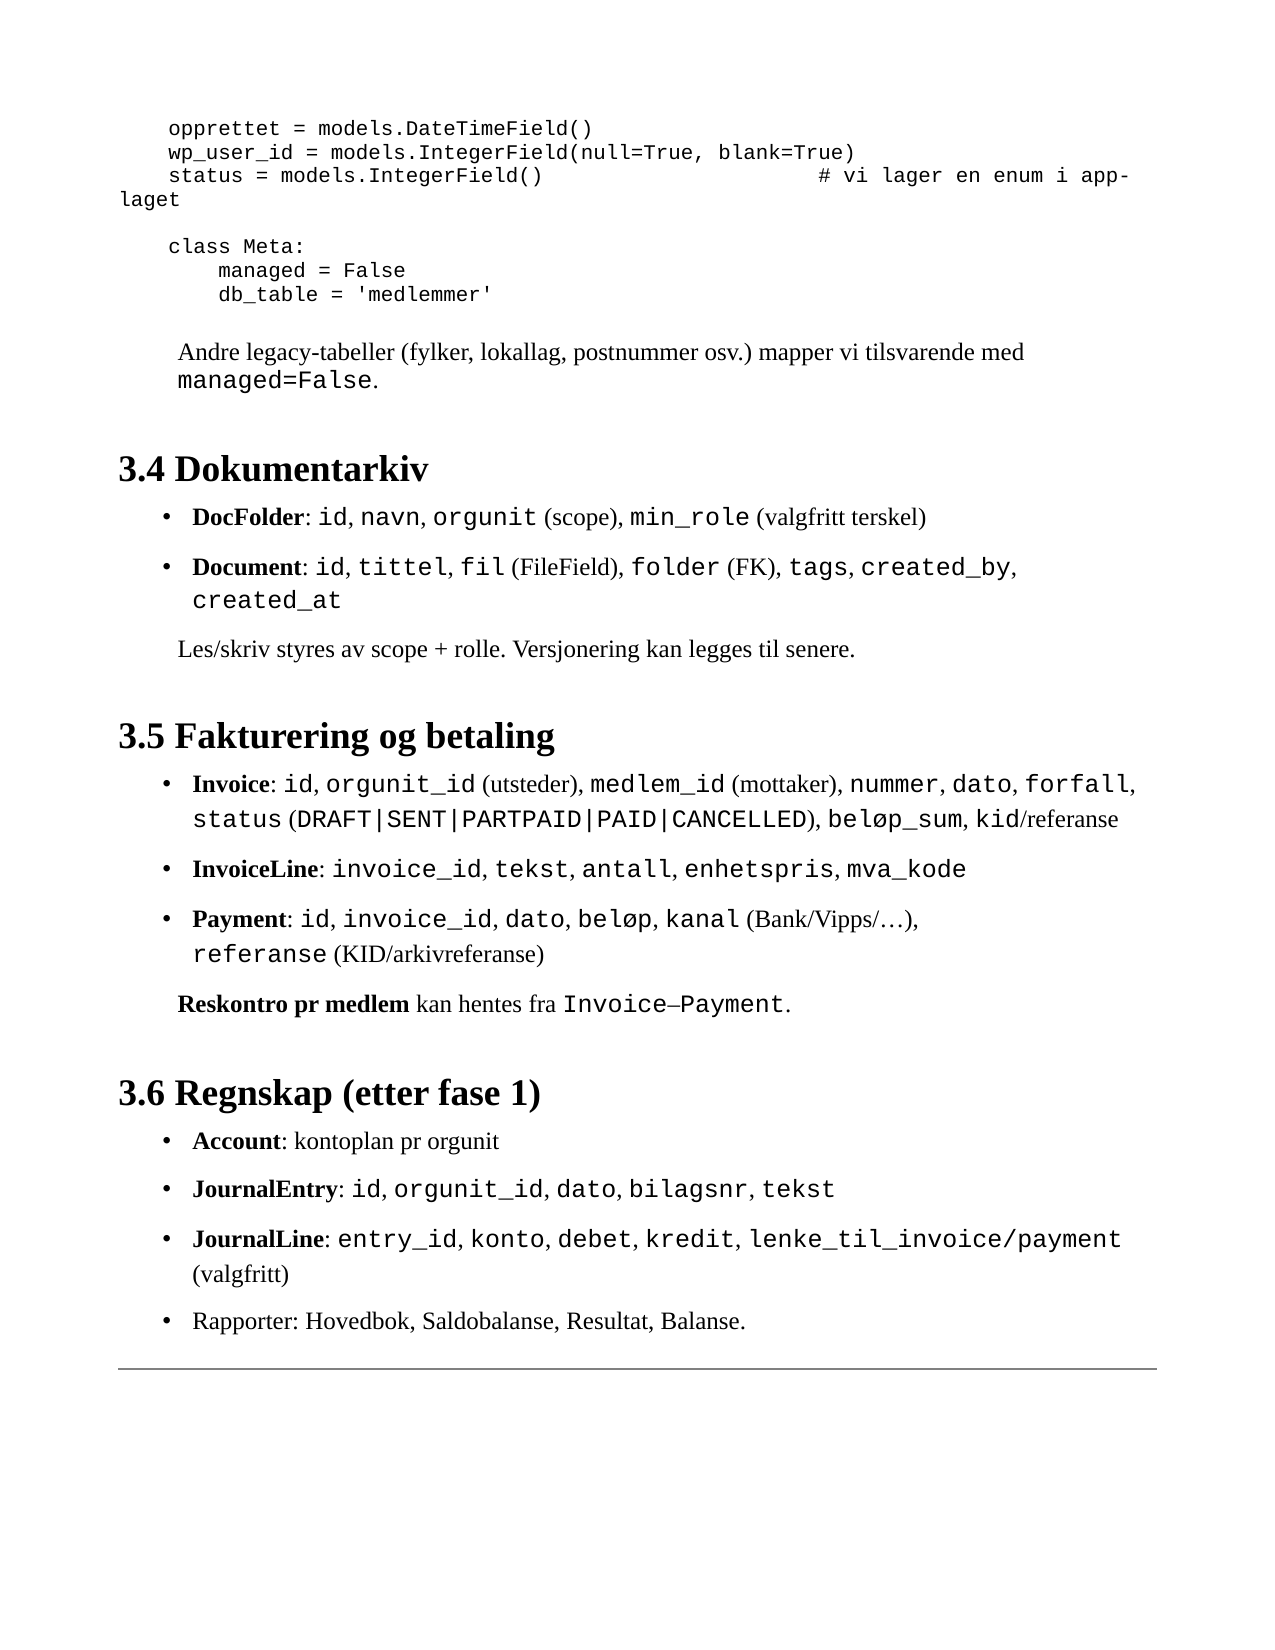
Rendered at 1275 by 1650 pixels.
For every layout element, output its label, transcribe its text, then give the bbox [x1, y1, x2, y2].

list InvoiceLine: invoice_id, tekst, antall, enhetspris, mva_kode [162, 854, 1157, 885]
text status = models.IntegerField() # vi lager en enum i app-laget [118, 165, 1157, 213]
text Andre legacy-tabeller (fylker, lokallag, postnummer osv.) mapper vi tilsvarende med managed=False. [177, 337, 1098, 396]
text wp_user_id = models.IntegerField(null=True, blank=True) [118, 142, 1157, 165]
list Invoice: id, orgunit_id (utsteder), medlem_id (mottaker), nummer, dato, forfall, status (DRAFT|SENT|PARTPAID|PAID|CANCELLED), beløp_sum, kid/referanse [162, 769, 1157, 835]
text Les/skriv styres av scope + rolle. Versjonering kan legges til senere. [177, 634, 1098, 663]
list JournalEntry: id, orgunit_id, dato, bilagsnr, tekst [162, 1174, 1157, 1204]
subtitle 3.5 Fakturering og betaling [118, 713, 1157, 757]
text class Meta: [118, 236, 1157, 260]
list Rapporter: Hovedbok, Saldobalanse, Resultat, Balanse. [162, 1306, 1157, 1335]
text db_table = 'medlemmer' [118, 284, 1157, 307]
list Payment: id, invoice_id, dato, beløp, kanal (Bank/Vipps/…), referanse (KID/arkivreferanse) [162, 904, 1157, 970]
text Reskontro pr medlem kan hentes fra Invoice–Payment. [177, 989, 1098, 1020]
text managed = False [118, 260, 1157, 284]
list Document: id, tittel, fil (FileField), folder (FK), tags, created_by, created_at [162, 552, 1157, 616]
list DocFolder: id, navn, orgunit (scope), min_role (valgfritt terskel) [162, 502, 1157, 533]
list JournalLine: entry_id, konto, debet, kredit, lenke_til_invoice/payment (valgfritt) [162, 1224, 1157, 1287]
text opprettet = models.DateTimeField() [118, 118, 1157, 142]
list Account: kontoplan pr orgunit [162, 1126, 1157, 1155]
subtitle 3.6 Regnskap (etter fase 1) [118, 1070, 1157, 1113]
subtitle 3.4 Dokumentarkiv [118, 447, 1157, 490]
